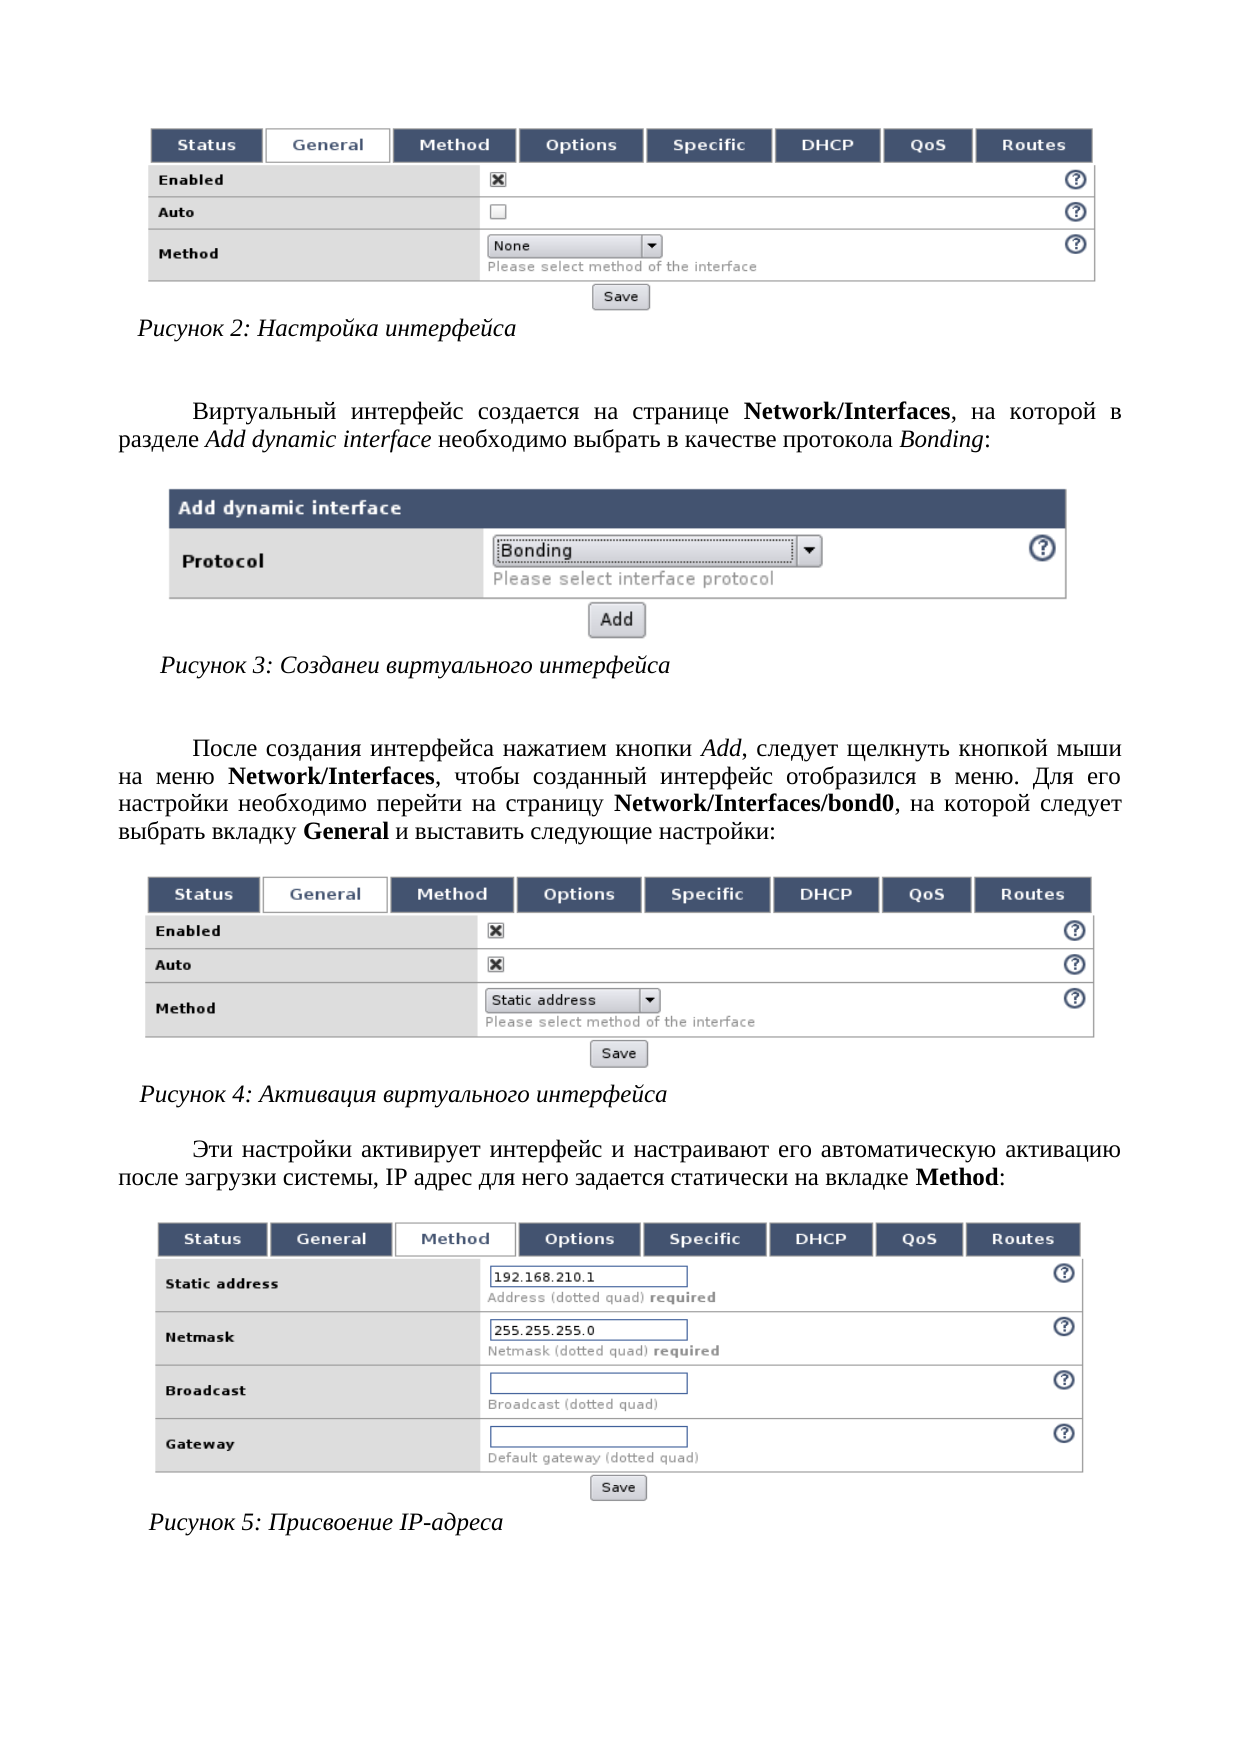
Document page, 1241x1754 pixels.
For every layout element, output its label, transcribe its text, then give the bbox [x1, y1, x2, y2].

text Рисунок 2: Настройка интерфейса [137, 315, 1103, 342]
text Виртуальный интерфейс создается на странице Network/Interfaces, на которой в разделе Add dynamic interface необходимо выбрать в качестве протокола Bonding: [118, 397, 1122, 453]
text Рисунок 5: Присвоение IP-адреса [149, 1509, 1091, 1536]
text Рисунок 4: Активация виртуального интерфейса [139, 1080, 1101, 1107]
text После создания интерфейса нажатием кнопки Add, следует щелкнуть кнопкой мыши на меню Network/Interfaces, чтобы созданный интерфейс отобразился в меню. Для его настройки необходимо перейти на страницу Network/Interfaces/bond0, на которой следует выбрать вкладку General и выставить следующие настройки: [118, 734, 1122, 845]
text Эти настройки активирует интерфейс и настраивают его автоматическую активацию после загрузки системы, IP адрес для него задается статически на вкладке Method: [118, 1135, 1122, 1191]
picture [139, 872, 1102, 1080]
picture [160, 480, 1081, 651]
text Рисунок 3: Созданеи виртуального интерфейса [160, 651, 1080, 679]
picture [148, 1218, 1092, 1509]
picture [137, 118, 1103, 315]
